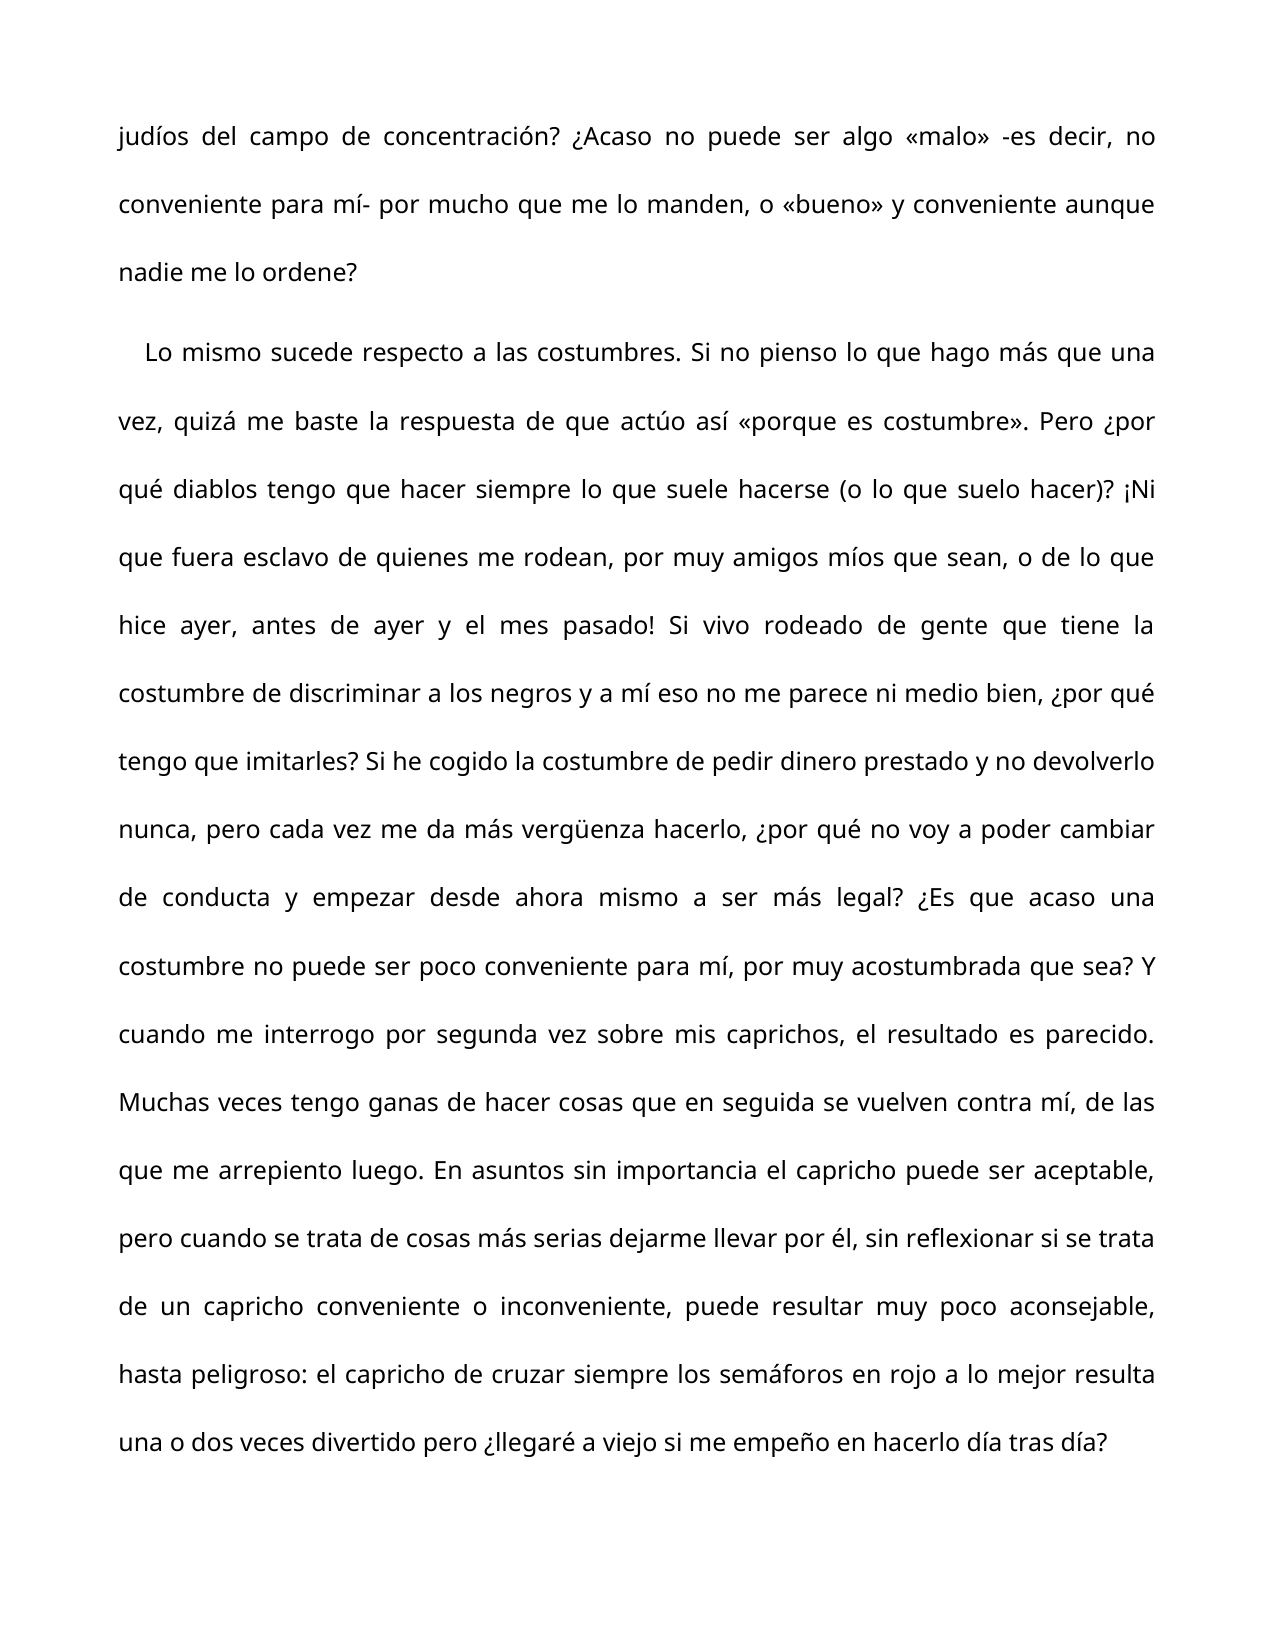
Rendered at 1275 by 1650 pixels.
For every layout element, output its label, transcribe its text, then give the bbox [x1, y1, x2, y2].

text judíos del campo de concentración? ¿Acaso no puede ser algo «malo» -es decir, no conveniente para mí- por mucho que me lo manden, o «bueno» y conveniente aunque nadie me lo ordene? [118, 118, 1157, 288]
text Lo mismo sucede respecto a las costumbres. Si no pienso lo que hago más que una vez, quizá me baste la respuesta de que actúo así «porque es costumbre». Pero ¿por qué diablos tengo que hacer siempre lo que suele hacerse (o lo que suelo hacer)? ¡Ni que fuera esclavo de quienes me rodean, por muy amigos míos que sean, o de lo que hice ayer, antes de ayer y el mes pasado! Si vivo rodeado de gente que tiene la costumbre de discriminar a los negros y a mí eso no me parece ni medio bien, ¿por qué tengo que imitarles? Si he cogido la costumbre de pedir dinero prestado y no devolverlo nunca, pero cada vez me da más vergüenza hacerlo, ¿por qué no voy a poder cambiar de conducta y empezar desde ahora mismo a ser más legal? ¿Es que acaso una costumbre no puede ser poco conveniente para mí, por muy acostumbrada que sea? Y cuando me interrogo por segunda vez sobre mis caprichos, el resultado es parecido. Muchas veces tengo ganas de hacer cosas que en seguida se vuelven contra mí, de las que me arrepiento luego. En asuntos sin importancia el capricho puede ser aceptable, pero cuando se trata de cosas más serias dejarme llevar por él, sin reflexionar si se trata de un capricho conveniente o inconveniente, puede resultar muy poco aconsejable, hasta peligroso: el capricho de cruzar siempre los semáforos en rojo a lo mejor resulta una o dos veces divertido pero ¿llegaré a viejo si me empeño en hacerlo día tras día? [118, 335, 1157, 1459]
